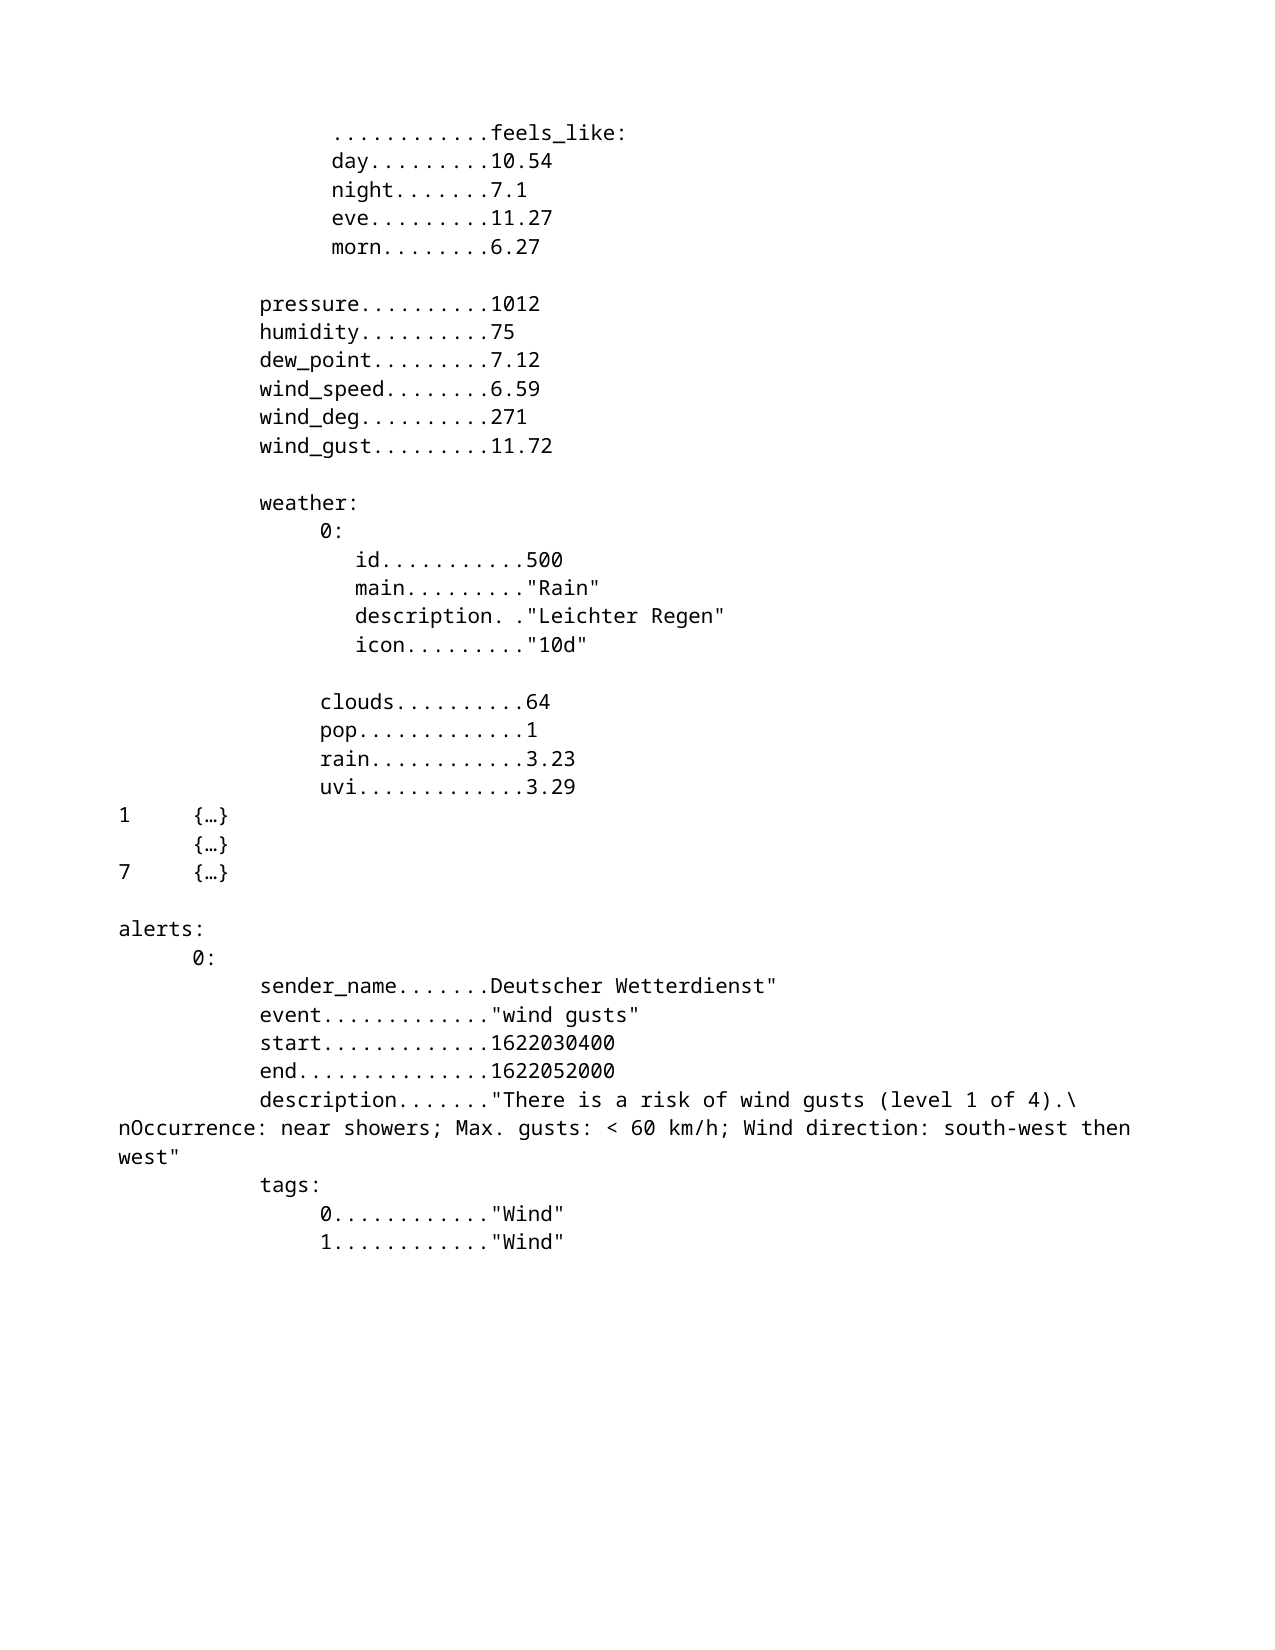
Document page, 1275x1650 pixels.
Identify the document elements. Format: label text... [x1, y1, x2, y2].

text 0: [118, 943, 1157, 971]
text pressure 1012 [118, 289, 1157, 317]
text tags: [118, 1170, 1157, 1199]
text {…} [118, 829, 1157, 857]
text 1 {…} [118, 801, 1157, 829]
text 0 "Wind" [118, 1199, 1157, 1227]
text humidity 75 [118, 317, 1157, 346]
text 1 "Wind" [118, 1227, 1157, 1256]
text end 1622052000 [118, 1057, 1157, 1085]
text sender_name Deutscher Wetterdienst" [118, 971, 1157, 1000]
text 7 {…} [118, 857, 1157, 886]
text rain 3.23 [118, 744, 1157, 772]
text morn 6.27 [118, 232, 1157, 260]
text wind_deg 271 [118, 402, 1157, 431]
text weather: [118, 488, 1157, 516]
text description "There is a risk of wind gusts (level 1 of 4).\nOccurrence: near showers; Max. gusts: < 60 km/h; Wind direction: south-west then west" [118, 1085, 1157, 1170]
text night 7.1 [118, 175, 1157, 203]
text event "wind gusts" [118, 1000, 1157, 1028]
text dew_point 7.12 [118, 346, 1157, 374]
text day 10.54 [118, 147, 1157, 175]
text uvi 3.29 [118, 772, 1157, 801]
text icon "10d" [118, 630, 1157, 658]
text wind_gust 11.72 [118, 431, 1157, 459]
text wind_speed 6.59 [118, 374, 1157, 402]
text id 500 [118, 545, 1157, 573]
text 0: [118, 516, 1157, 545]
text main "Rain" [118, 573, 1157, 602]
text clouds 64 [118, 687, 1157, 715]
text pop 1 [118, 715, 1157, 744]
text alerts: [118, 914, 1157, 943]
text description "Leichter Regen" [118, 602, 1157, 630]
text feels_like: [118, 118, 1157, 147]
text eve 11.27 [118, 203, 1157, 232]
text start 1622030400 [118, 1028, 1157, 1057]
